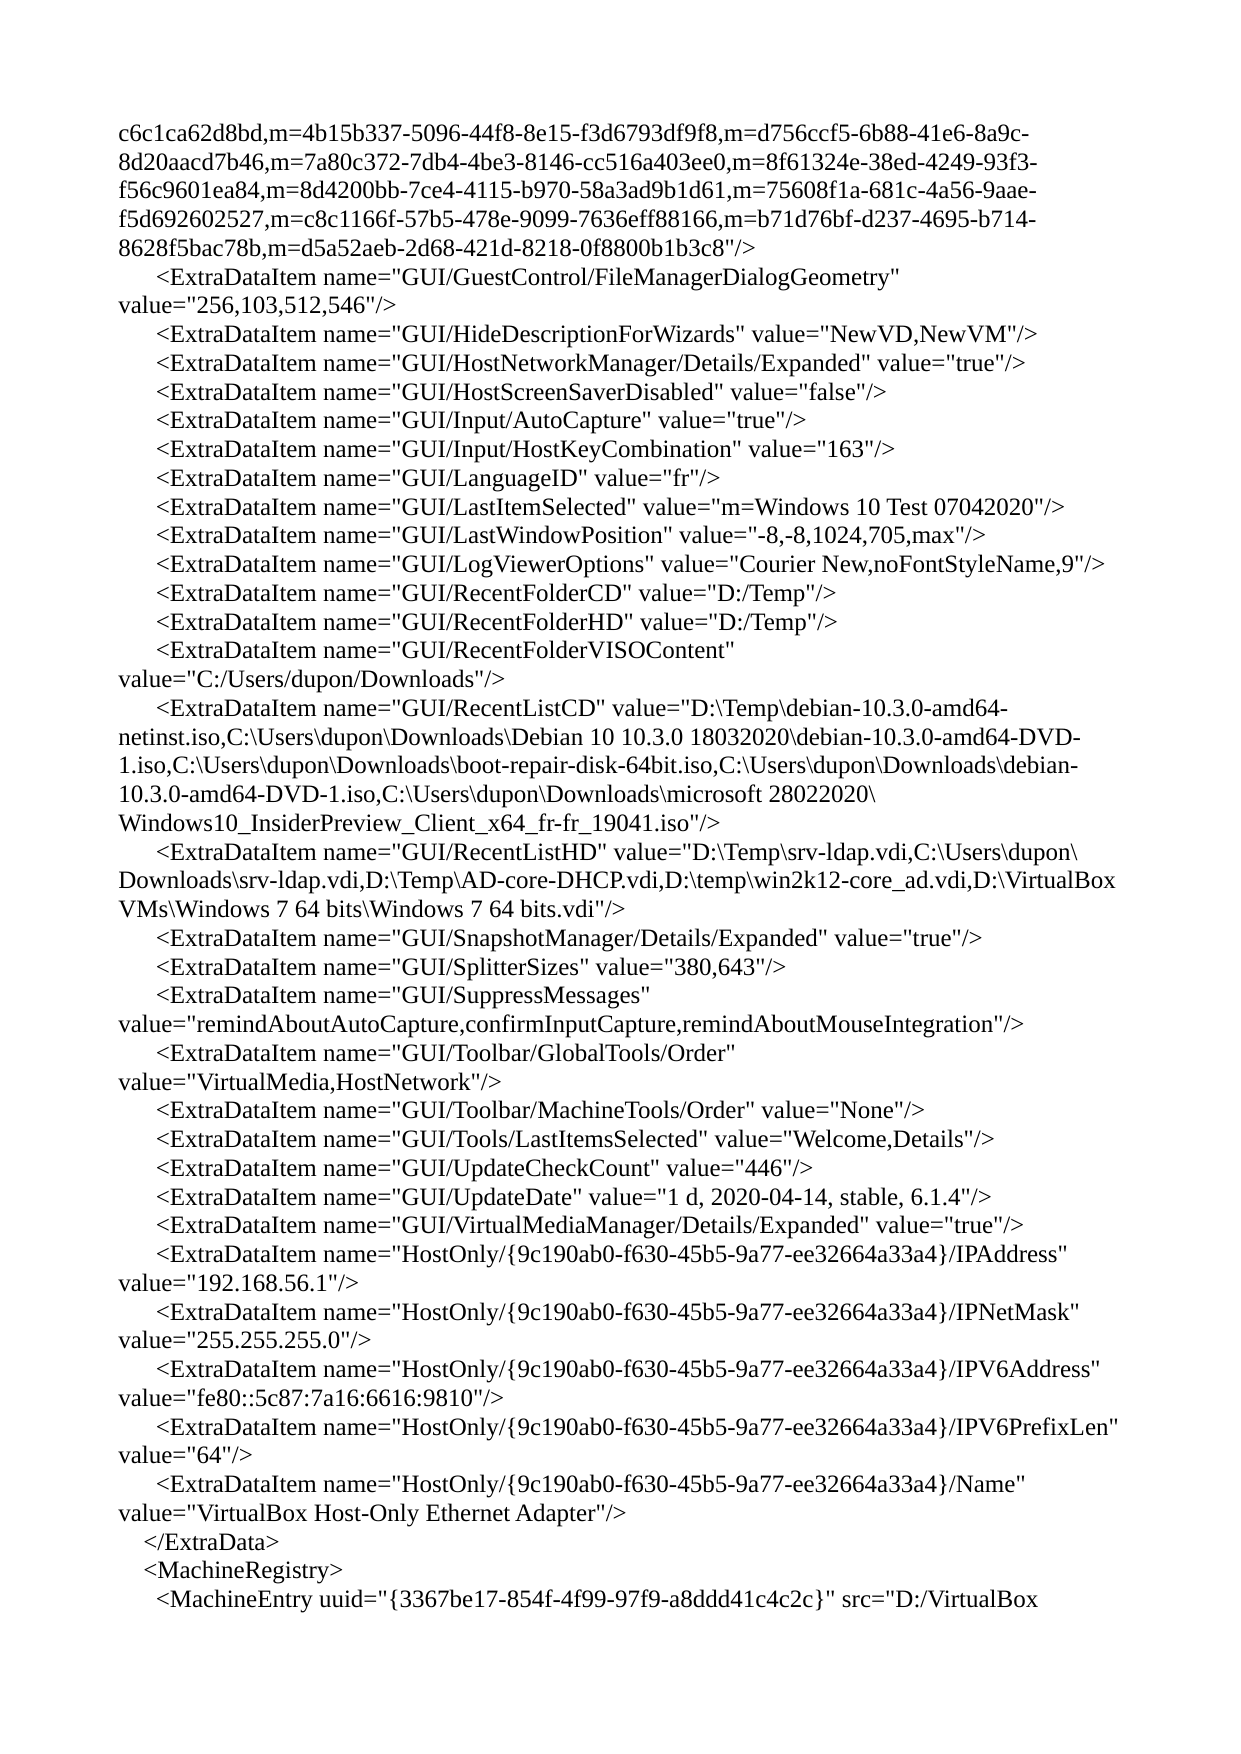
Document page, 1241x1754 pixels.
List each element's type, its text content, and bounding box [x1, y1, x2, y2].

text c6c1ca62d8bd,m=4b15b337-5096-44f8-8e15-f3d6793df9f8,m=d756ccf5-6b88-41e6-8a9c-8d20aacd7b46,m=7a80c372-7db4-4be3-8146-cc516a403ee0,m=8f61324e-38ed-4249-93f3-f56c9601ea84,m=8d4200bb-7ce4-4115-b970-58a3ad9b1d61,m=75608f1a-681c-4a56-9aae-f5d692602527,m=c8c1166f-57b5-478e-9099-7636eff88166,m=b71d76bf-d237-4695-b714-8628f5bac78b,m=d5a52aeb-2d68-421d-8218-0f8800b1b3c8"/> <ExtraDataItem name="GUI/GuestControl/FileManagerDialogGeometry" value="256,103,512,546"/> <ExtraDataItem name="GUI/HideDescriptionForWizards" value="NewVD,NewVM"/> <ExtraDataItem name="GUI/HostNetworkManager/Details/Expanded" value="true"/> <ExtraDataItem name="GUI/HostScreenSaverDisabled" value="false"/> <ExtraDataItem name="GUI/Input/AutoCapture" value="true"/> <ExtraDataItem name="GUI/Input/HostKeyCombination" value="163"/> <ExtraDataItem name="GUI/LanguageID" value="fr"/> <ExtraDataItem name="GUI/LastItemSelected" value="m=Windows 10 Test 07042020"/> <ExtraDataItem name="GUI/LastWindowPosition" value="-8,-8,1024,705,max"/> <ExtraDataItem name="GUI/LogViewerOptions" value="Courier New,noFontStyleName,9"/> <ExtraDataItem name="GUI/RecentFolderCD" value="D:/Temp"/> <ExtraDataItem name="GUI/RecentFolderHD" value="D:/Temp"/> <ExtraDataItem name="GUI/RecentFolderVISOContent" value="C:/Users/dupon/Downloads"/> <ExtraDataItem name="GUI/RecentListCD" value="D:\Temp\debian-10.3.0-amd64-netinst.iso,C:\Users\dupon\Downloads\Debian 10 10.3.0 18032020\debian-10.3.0-amd64-DVD-1.iso,C:\Users\dupon\Downloads\boot-repair-disk-64bit.iso,C:\Users\dupon\Downloads\debian-10.3.0-amd64-DVD-1.iso,C:\Users\dupon\Downloads\microsoft 28022020\Windows10_InsiderPreview_Client_x64_fr-fr_19041.iso"/> <ExtraDataItem name="GUI/RecentListHD" value="D:\Temp\srv-ldap.vdi,C:\Users\dupon\Downloads\srv-ldap.vdi,D:\Temp\AD-core-DHCP.vdi,D:\temp\win2k12-core_ad.vdi,D:\VirtualBox VMs\Windows 7 64 bits\Windows 7 64 bits.vdi"/> <ExtraDataItem name="GUI/SnapshotManager/Details/Expanded" value="true"/> <ExtraDataItem name="GUI/SplitterSizes" value="380,643"/> <ExtraDataItem name="GUI/SuppressMessages" value="remindAboutAutoCapture,confirmInputCapture,remindAboutMouseIntegration"/> <ExtraDataItem name="GUI/Toolbar/GlobalTools/Order" value="VirtualMedia,HostNetwork"/> <ExtraDataItem name="GUI/Toolbar/MachineTools/Order" value="None"/> <ExtraDataItem name="GUI/Tools/LastItemsSelected" value="Welcome,Details"/> <ExtraDataItem name="GUI/UpdateCheckCount" value="446"/> <ExtraDataItem name="GUI/UpdateDate" value="1 d, 2020-04-14, stable, 6.1.4"/> <ExtraDataItem name="GUI/VirtualMediaManager/Details/Expanded" value="true"/> <ExtraDataItem name="HostOnly/{9c190ab0-f630-45b5-9a77-ee32664a33a4}/IPAddress" value="192.168.56.1"/> <ExtraDataItem name="HostOnly/{9c190ab0-f630-45b5-9a77-ee32664a33a4}/IPNetMask" value="255.255.255.0"/> <ExtraDataItem name="HostOnly/{9c190ab0-f630-45b5-9a77-ee32664a33a4}/IPV6Address" value="fe80::5c87:7a16:6616:9810"/> <ExtraDataItem name="HostOnly/{9c190ab0-f630-45b5-9a77-ee32664a33a4}/IPV6PrefixLen" value="64"/> <ExtraDataItem name="HostOnly/{9c190ab0-f630-45b5-9a77-ee32664a33a4}/Name" value="VirtualBox Host-Only Ethernet Adapter"/> </ExtraData> <MachineRegistry> <MachineEntry uuid="{3367be17-854f-4f99-97f9-a8ddd41c4c2c}" src="D:/VirtualBox [118, 118, 1122, 1613]
